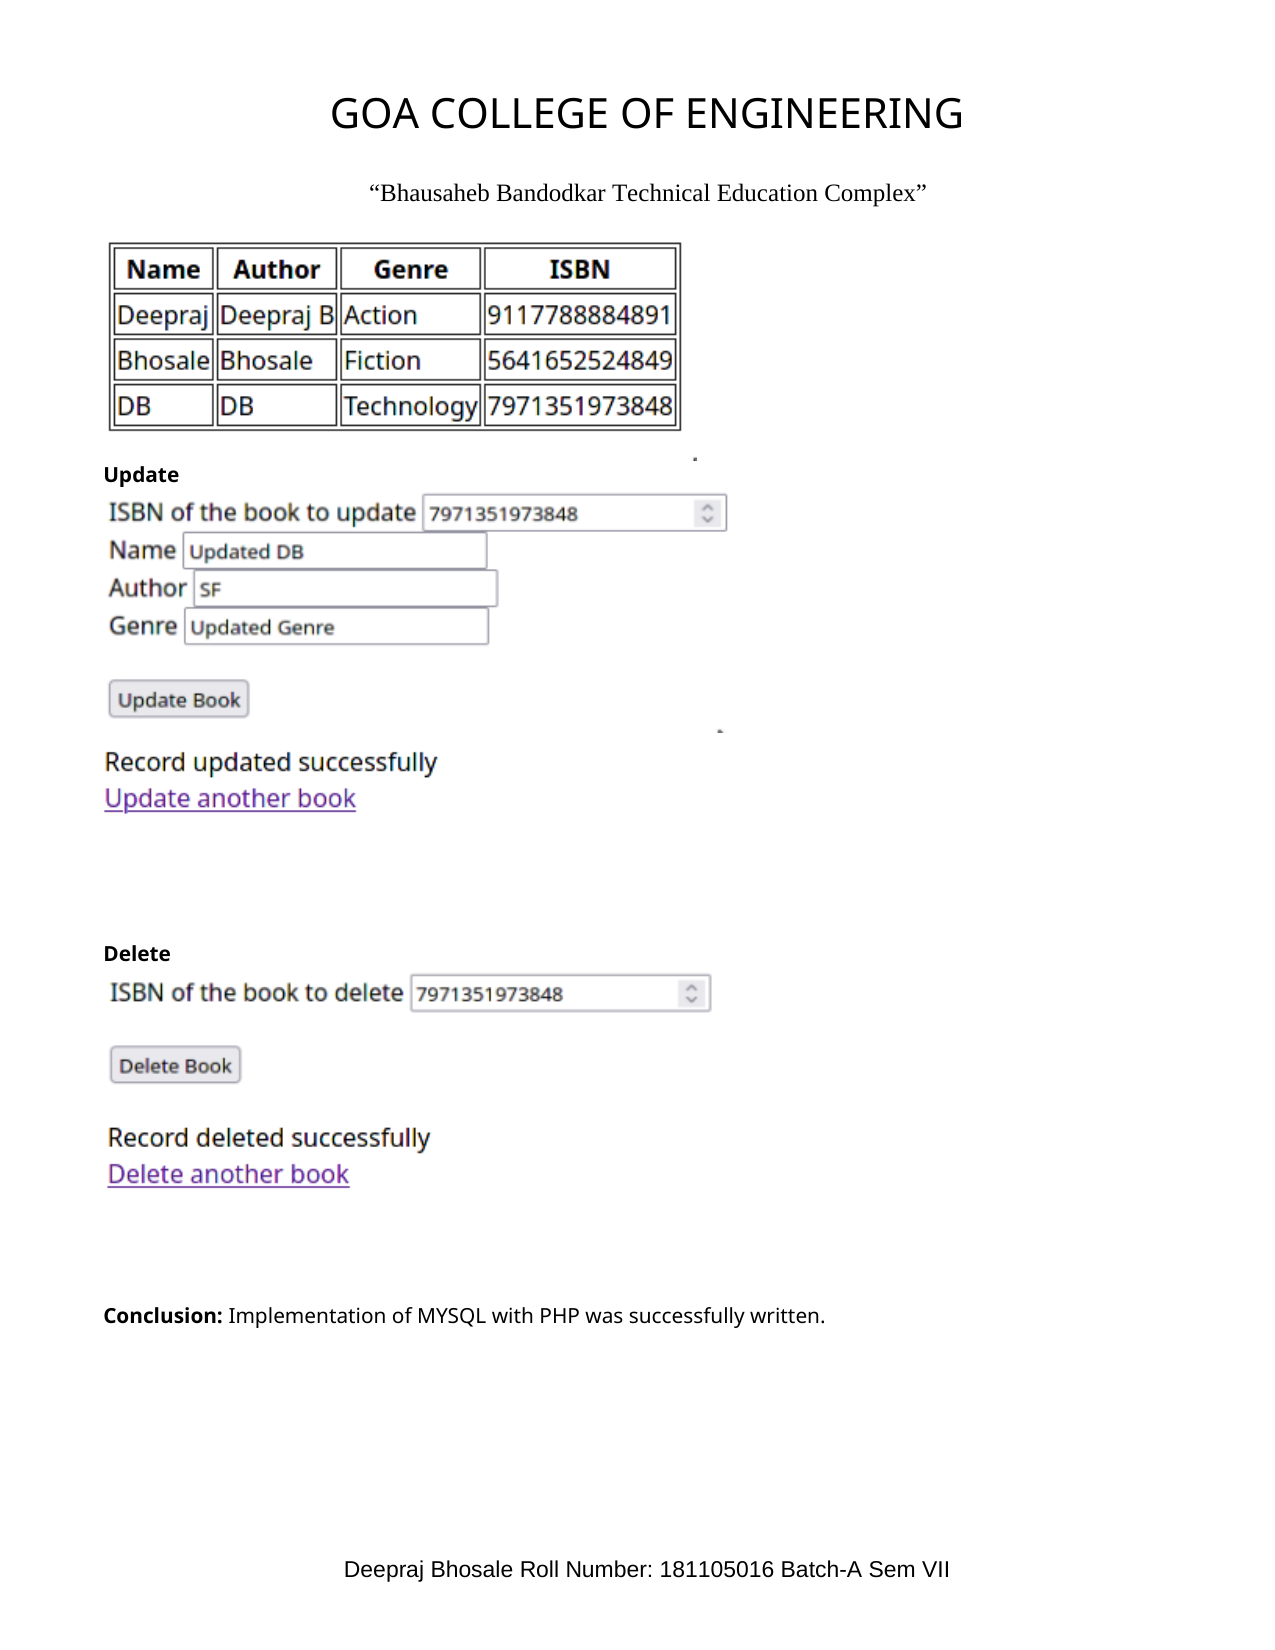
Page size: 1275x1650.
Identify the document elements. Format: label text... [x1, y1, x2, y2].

picture [103, 488, 729, 883]
picture [103, 967, 729, 1245]
picture [103, 235, 697, 461]
text Update [103, 460, 1191, 489]
text Conclusion: Implementation of MYSQL with PHP was successfully written. [103, 1301, 1191, 1329]
text Delete [103, 939, 1191, 968]
